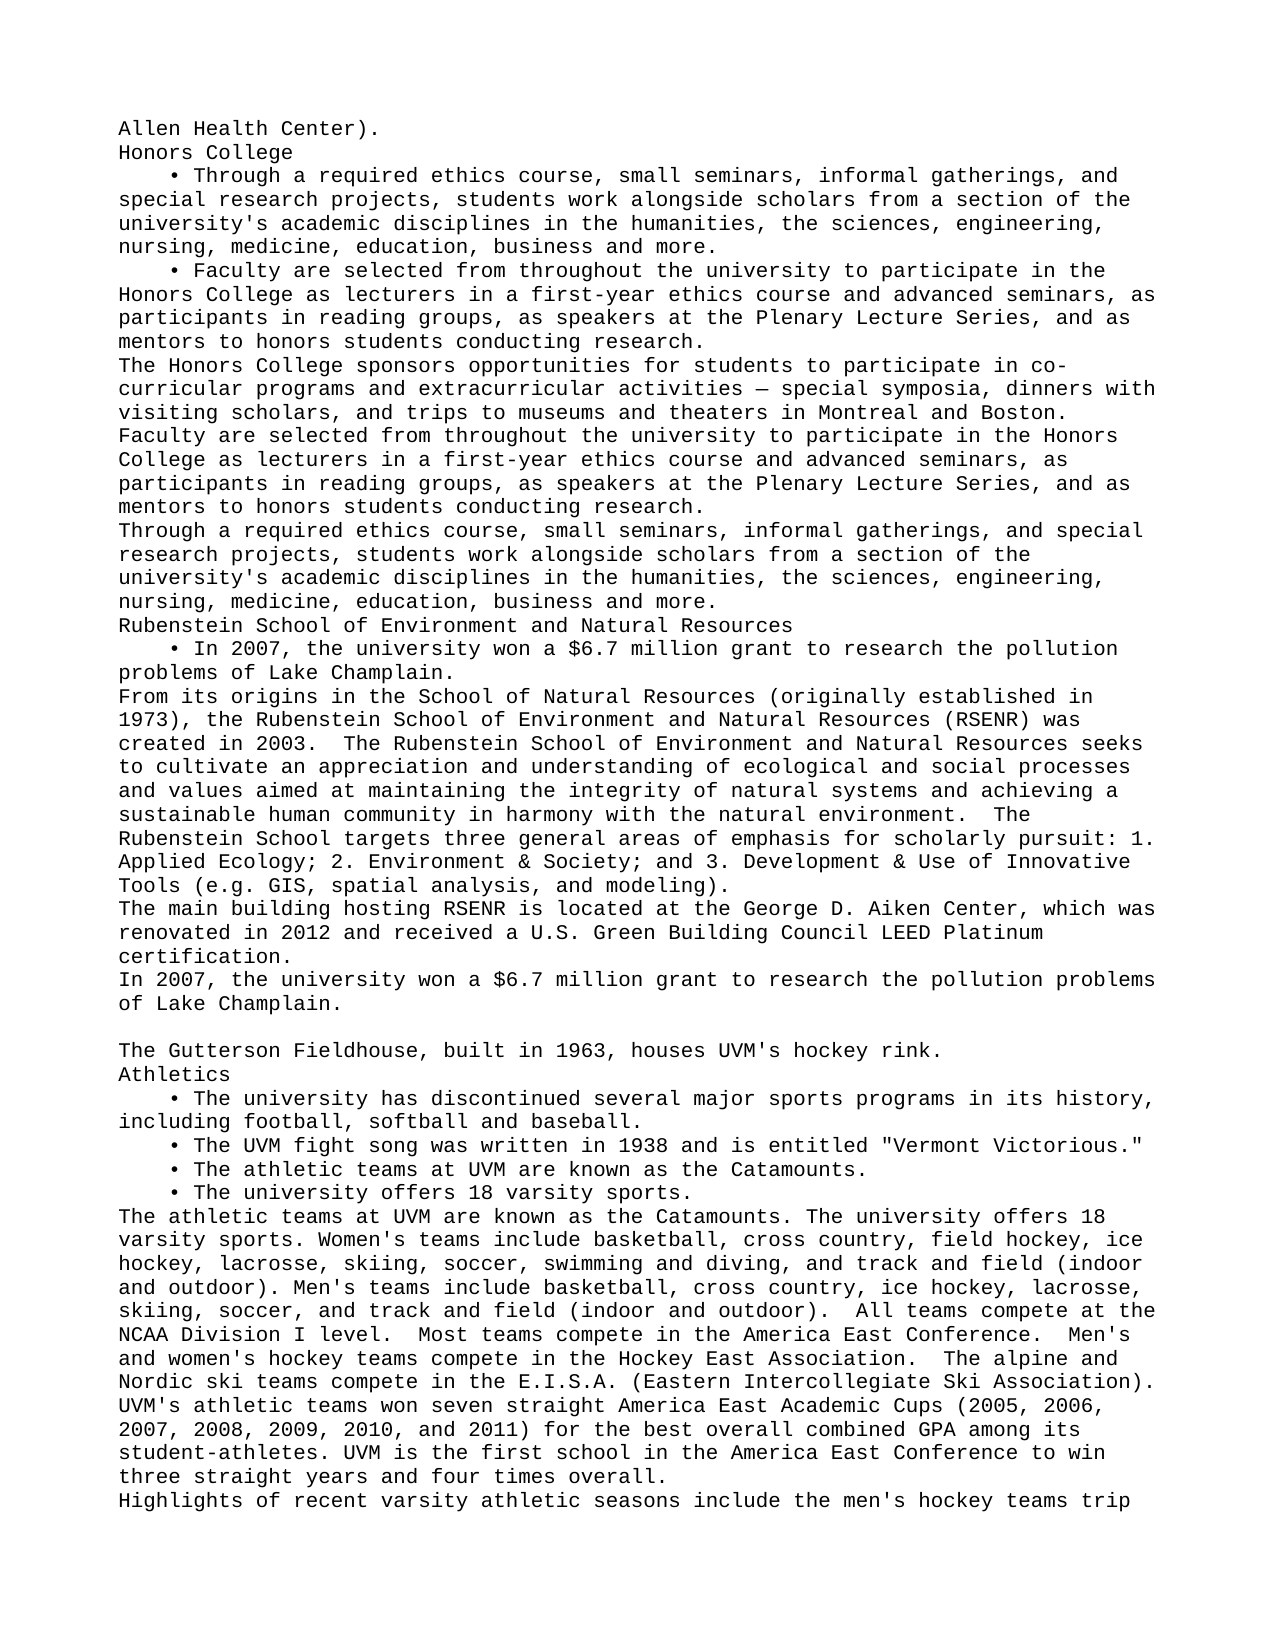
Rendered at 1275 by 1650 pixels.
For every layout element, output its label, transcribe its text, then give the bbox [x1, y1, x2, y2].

text • The university has discontinued several major sports programs in its history, including football, softball and baseball. [118, 1088, 1157, 1135]
text Allen Health Center). [118, 118, 1157, 142]
text • Faculty are selected from throughout the university to participate in the Honors College as lecturers in a first-year ethics course and advanced seminars, as participants in reading groups, as speakers at the Plenary Lecture Series, and as mentors to honors students conducting research. [118, 260, 1157, 354]
text Through a required ethics course, small seminars, informal gatherings, and special research projects, students work alongside scholars from a section of the university's academic disciplines in the humanities, the sciences, engineering, nursing, medicine, education, business and more. [118, 520, 1157, 615]
text • In 2007, the university won a $6.7 million grant to research the pollution problems of Lake Champlain. [118, 638, 1157, 686]
text In 2007, the university won a $6.7 million grant to research the pollution problems of Lake Champlain. [118, 969, 1157, 1017]
text Rubenstein School of Environment and Natural Resources [118, 615, 1157, 638]
text • The UVM fight song was written in 1938 and is entitled "Vermont Victorious." [118, 1135, 1157, 1158]
text UVM's athletic teams won seven straight America East Academic Cups (2005, 2006, 2007, 2008, 2009, 2010, and 2011) for the best overall combined GPA among its student-athletes. UVM is the first school in the America East Conference to win three straight years and four times overall. [118, 1395, 1157, 1489]
text Honors College [118, 142, 1157, 165]
text • The athletic teams at UVM are known as the Catamounts. [118, 1158, 1157, 1182]
text • Through a required ethics course, small seminars, informal gatherings, and special research projects, students work alongside scholars from a section of the university's academic disciplines in the humanities, the sciences, engineering, nursing, medicine, education, business and more. [118, 165, 1157, 260]
text The Honors College sponsors opportunities for students to participate in co-curricular programs and extracurricular activities — special symposia, dinners with visiting scholars, and trips to museums and theaters in Montreal and Boston. [118, 354, 1157, 426]
text The main building hosting RSENR is located at the George D. Aiken Center, which was renovated in 2012 and received a U.S. Green Building Council LEED Platinum certification. [118, 898, 1157, 969]
text The Gutterson Fieldhouse, built in 1963, houses UVM's hockey rink. [118, 1040, 1157, 1064]
text Athletics [118, 1064, 1157, 1088]
text Faculty are selected from throughout the university to participate in the Honors College as lecturers in a first-year ethics course and advanced seminars, as participants in reading groups, as speakers at the Plenary Lecture Series, and as mentors to honors students conducting research. [118, 426, 1157, 520]
text From its origins in the School of Natural Resources (originally established in 1973), the Rubenstein School of Environment and Natural Resources (RSENR) was created in 2003. The Rubenstein School of Environment and Natural Resources seeks to cultivate an appreciation and understanding of ecological and social processes and values aimed at maintaining the integrity of natural systems and achieving a sustainable human community in harmony with the natural environment. The Rubenstein School targets three general areas of emphasis for scholarly pursuit: 1. Applied Ecology; 2. Environment & Society; and 3. Development & Use of Innovative Tools (e.g. GIS, spatial analysis, and modeling). [118, 686, 1157, 898]
text Highlights of recent varsity athletic seasons include the men's hockey teams trip [118, 1489, 1157, 1513]
text • The university offers 18 varsity sports. [118, 1182, 1157, 1206]
text The athletic teams at UVM are known as the Catamounts. The university offers 18 varsity sports. Women's teams include basketball, cross country, field hockey, ice hockey, lacrosse, skiing, soccer, swimming and diving, and track and field (indoor and outdoor). Men's teams include basketball, cross country, ice hockey, lacrosse, skiing, soccer, and track and field (indoor and outdoor). All teams compete at the NCAA Division I level. Most teams compete in the America East Conference. Men's and women's hockey teams compete in the Hockey East Association. The alpine and Nordic ski teams compete in the E.I.S.A. (Eastern Intercollegiate Ski Association). [118, 1206, 1157, 1395]
